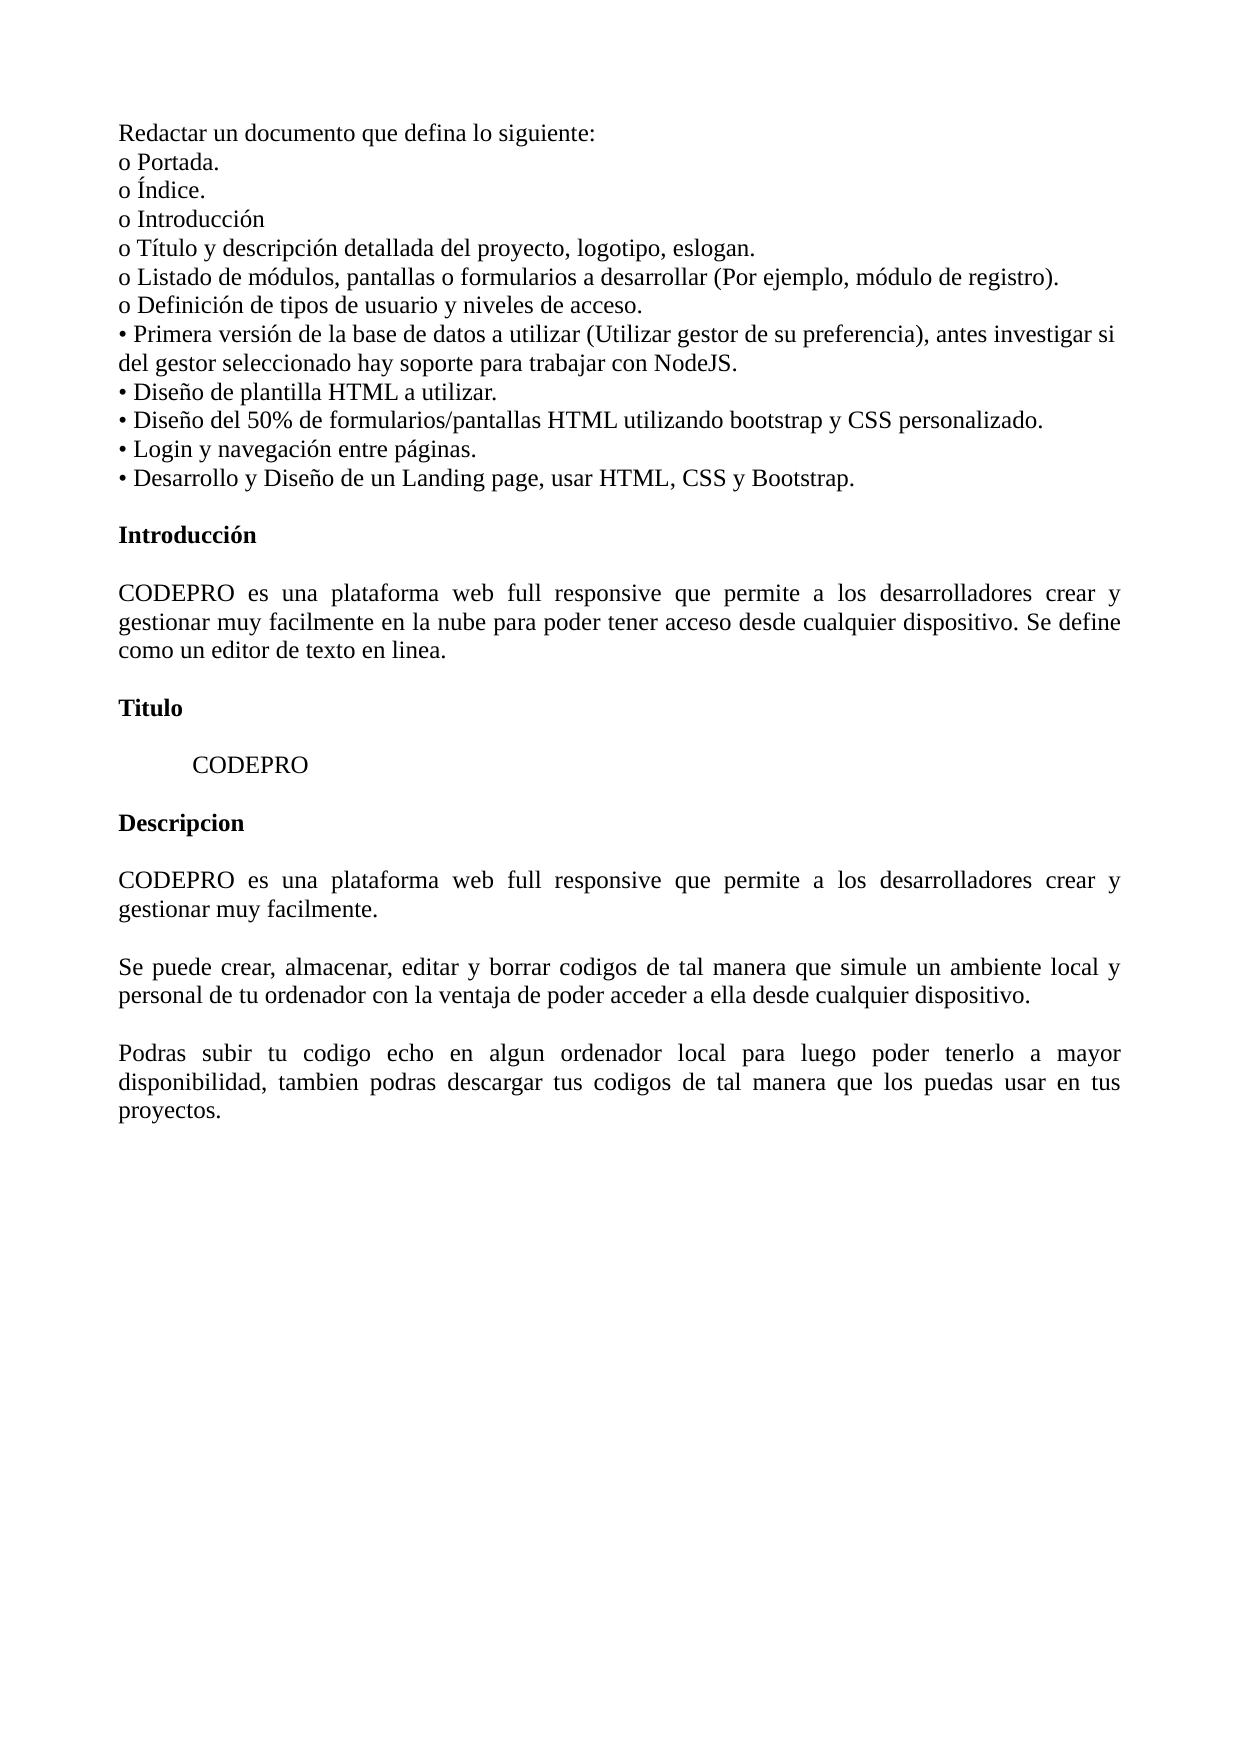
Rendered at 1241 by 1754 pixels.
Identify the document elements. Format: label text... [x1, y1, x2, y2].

text Podras subir tu codigo echo en algun ordenador local para luego poder tenerlo a mayor disponibilidad, tambien podras descargar tus codigos de tal manera que los puedas usar en tus proyectos. [118, 1038, 1122, 1124]
text Redactar un documento que defina lo siguiente: [118, 118, 1122, 147]
text Titulo [118, 693, 1122, 722]
text o Introducción [118, 204, 1122, 233]
text • Desarrollo y Diseño de un Landing page, usar HTML, CSS y Bootstrap. [118, 463, 1122, 492]
text Se puede crear, almacenar, editar y borrar codigos de tal manera que simule un ambiente local y personal de tu ordenador con la ventaja de poder acceder a ella desde cualquier dispositivo. [118, 952, 1122, 1009]
text o Título y descripción detallada del proyecto, logotipo, eslogan. [118, 233, 1122, 262]
text • Primera versión de la base de datos a utilizar (Utilizar gestor de su preferencia), antes investigar si [118, 319, 1122, 348]
text • Diseño del 50% de formularios/pantallas HTML utilizando bootstrap y CSS personalizado. [118, 406, 1122, 434]
text del gestor seleccionado hay soporte para trabajar con NodeJS. [118, 348, 1122, 377]
text o Portada. [118, 147, 1122, 176]
text Introducción [118, 521, 1122, 549]
text CODEPRO es una plataforma web full responsive que permite a los desarrolladores crear y gestionar muy facilmente en la nube para poder tener acceso desde cualquier dispositivo. Se define como un editor de texto en linea. [118, 578, 1122, 664]
text • Diseño de plantilla HTML a utilizar. [118, 377, 1122, 406]
text o Índice. [118, 176, 1122, 204]
text CODEPRO es una plataforma web full responsive que permite a los desarrolladores crear y gestionar muy facilmente. [118, 866, 1122, 923]
text o Listado de módulos, pantallas o formularios a desarrollar (Por ejemplo, módulo de registro). [118, 262, 1122, 291]
text CODEPRO [118, 751, 1122, 779]
text o Definición de tipos de usuario y niveles de acceso. [118, 291, 1122, 319]
text • Login y navegación entre páginas. [118, 434, 1122, 463]
text Descripcion [118, 808, 1122, 837]
